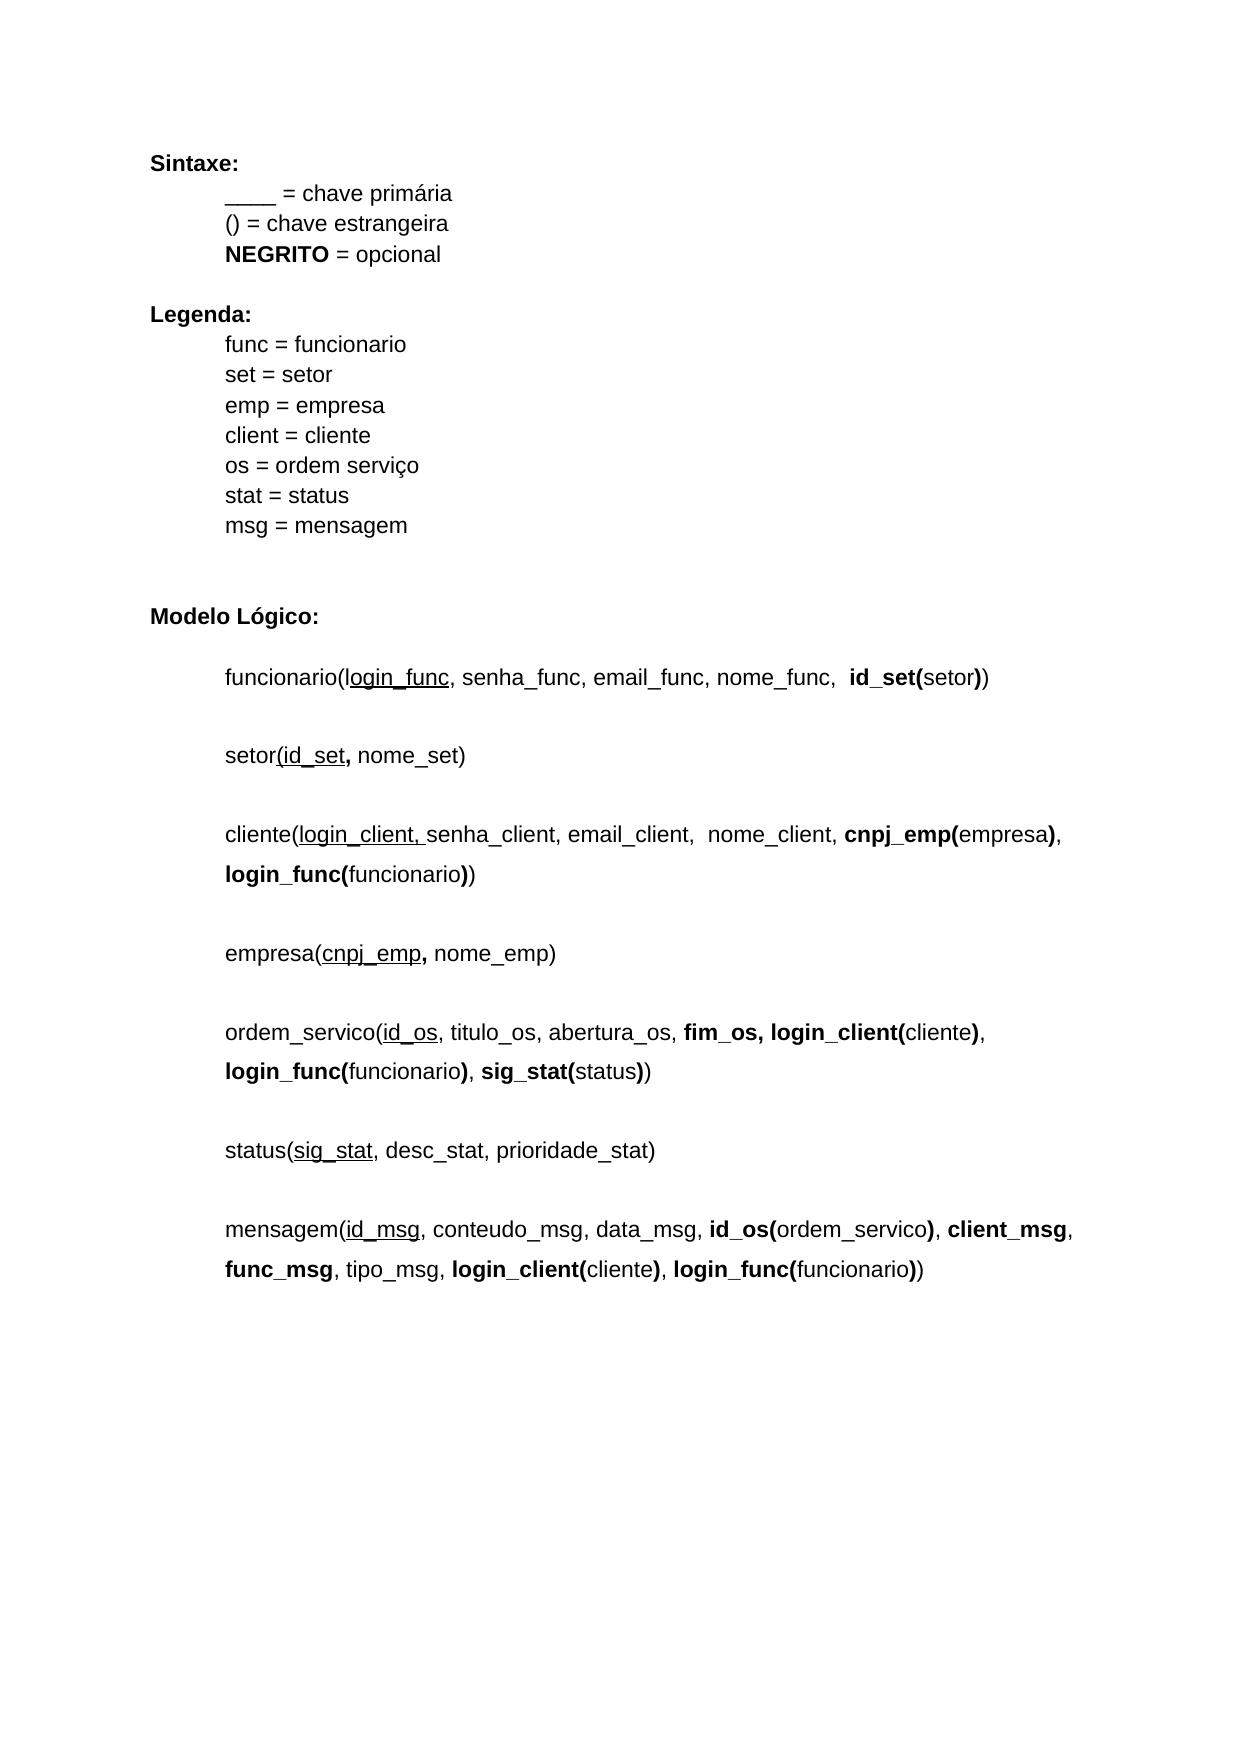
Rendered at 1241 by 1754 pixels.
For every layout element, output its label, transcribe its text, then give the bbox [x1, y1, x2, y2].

text empresa(cnpj_emp, nome_emp) [225, 940, 1090, 966]
text emp = empresa [225, 392, 1090, 418]
text set = setor [225, 361, 1090, 388]
text msg = mensagem [225, 512, 1090, 539]
text func = funcionario [225, 331, 1090, 358]
text Legenda: [150, 301, 1090, 327]
text cliente(login_client, senha_client, email_client, nome_client, cnpj_emp(empresa), login_func(funcionario)) [225, 821, 1090, 887]
text os = ordem serviço [225, 452, 1090, 478]
text stat = status [225, 482, 1090, 509]
text ____ = chave primária [150, 180, 1090, 207]
text mensagem(id_msg, conteudo_msg, data_msg, id_os(ordem_servico), client_msg, func_msg, tipo_msg, login_client(cliente), login_func(funcionario)) [225, 1216, 1090, 1282]
text funcionario(login_func, senha_func, email_func, nome_func, id_set(setor)) [225, 663, 1090, 690]
text setor(id_set, nome_set) [225, 742, 1090, 769]
text client = cliente [225, 422, 1090, 448]
text () = chave estrangeira [150, 210, 1090, 237]
text NEGRITO = opcional [150, 241, 1090, 267]
text ordem_servico(id_os, titulo_os, abertura_os, fim_os, login_client(cliente), login_func(funcionario), sig_stat(status)) [225, 1019, 1090, 1085]
text status(sig_stat, desc_stat, prioridade_stat) [225, 1137, 1090, 1164]
text Modelo Lógico: [150, 603, 1090, 629]
text Sintaxe: [150, 150, 1090, 176]
